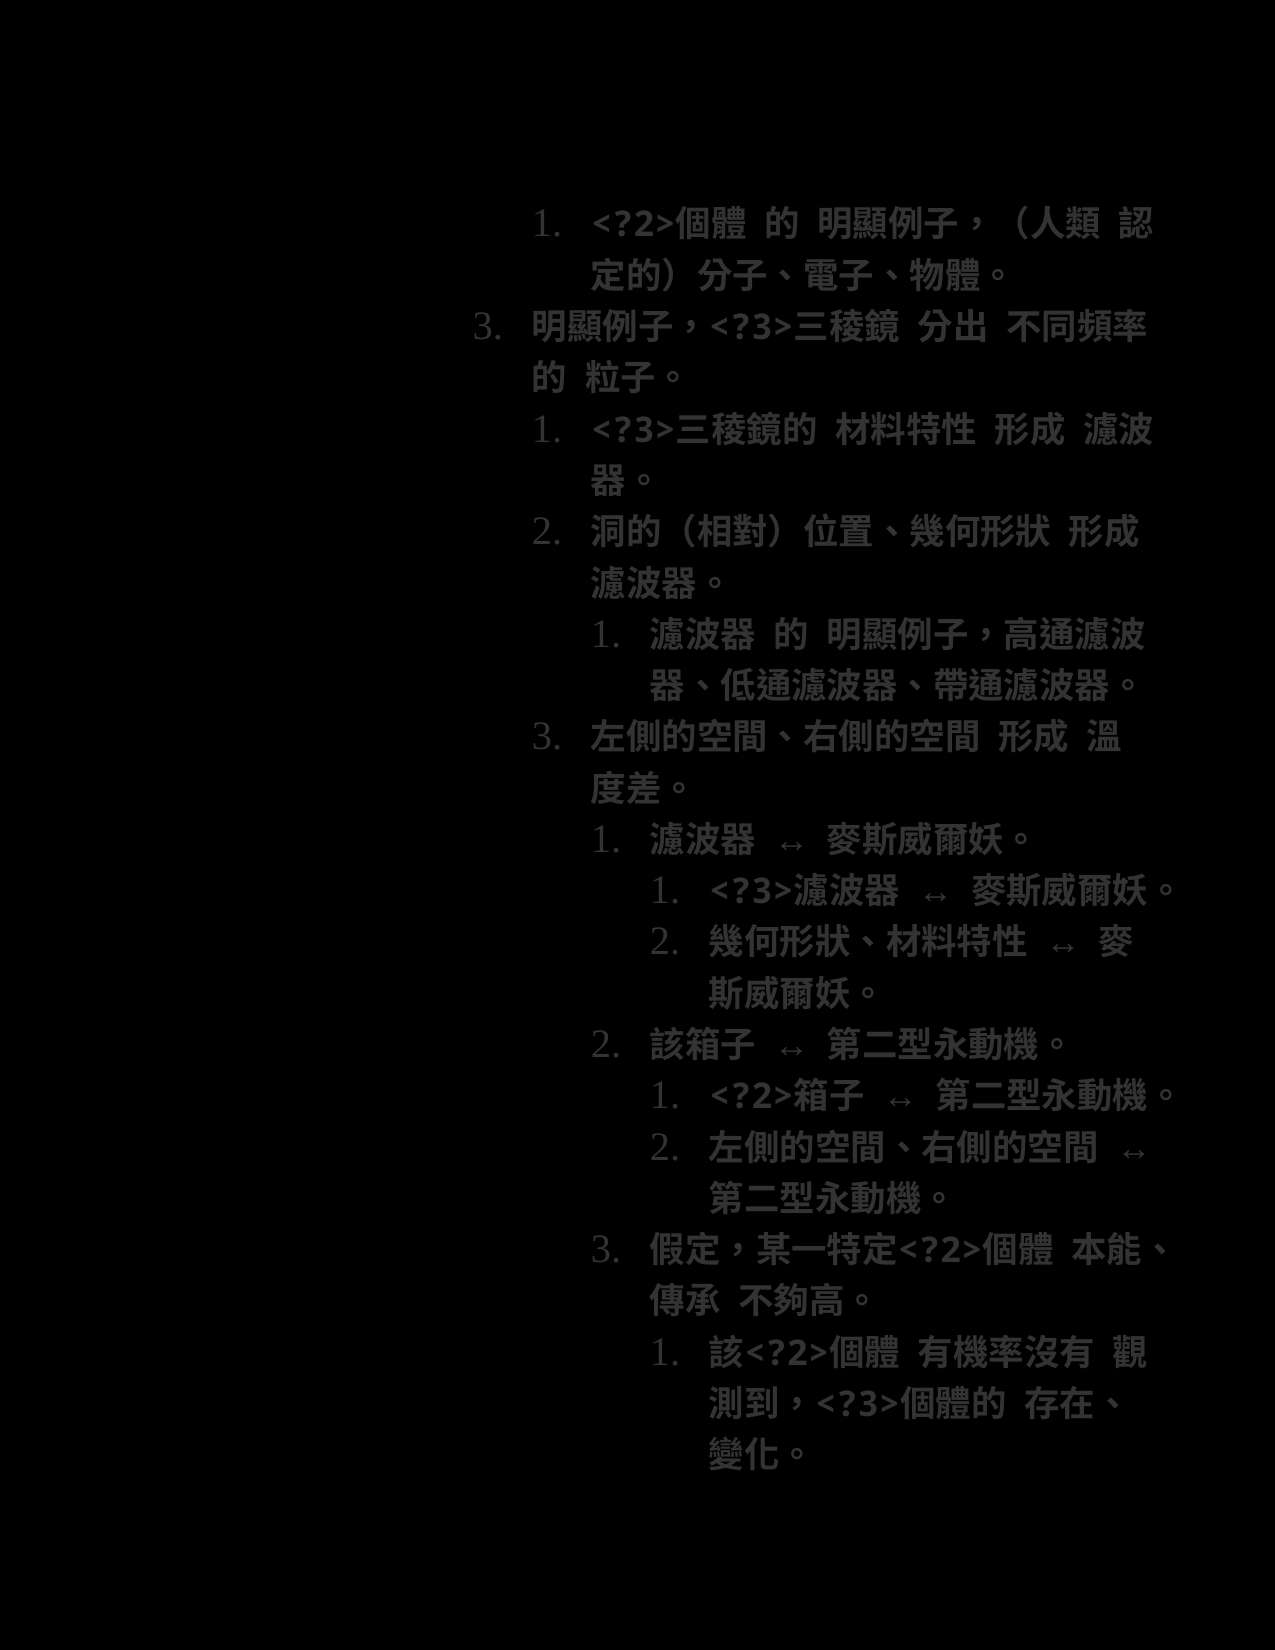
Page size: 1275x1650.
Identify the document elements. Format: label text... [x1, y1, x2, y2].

list 該<?2>個體 有機率沒有 觀測到，<?3>個體的 存在、變化。 [649, 1324, 1157, 1478]
list 左側的空間、右側的空間 形成 溫度差。 [532, 709, 1157, 811]
list <?2>個體 的 明顯例子，（人類 認定的）分子、電子、物體。 [532, 196, 1157, 298]
list <?3>三稜鏡的 材料特性 形成 濾波器。 [532, 401, 1157, 504]
list 左側的空間、右側的空間 ↔ 第二型永動機。 [649, 1119, 1157, 1221]
list 該箱子 ↔ 第二型永動機。 [591, 1016, 1157, 1067]
list 濾波器 的 明顯例子，高通濾波器、低通濾波器、帶通濾波器。 [591, 606, 1157, 709]
list 洞的（相對）位置、幾何形狀 形成 濾波器。 [532, 504, 1157, 606]
list 假定，某一特定<?2>個體 本能、傳承 不夠高。 [591, 1221, 1157, 1324]
list 明顯例子，<?3>三稜鏡 分出 不同頻率的 粒子。 [472, 298, 1157, 401]
list <?3>濾波器 ↔ 麥斯威爾妖。 [649, 862, 1157, 914]
list 幾何形狀、材料特性 ↔ 麥斯威爾妖。 [649, 914, 1157, 1016]
list 濾波器 ↔ 麥斯威爾妖。 [591, 811, 1157, 862]
list <?2>箱子 ↔ 第二型永動機。 [649, 1067, 1157, 1119]
